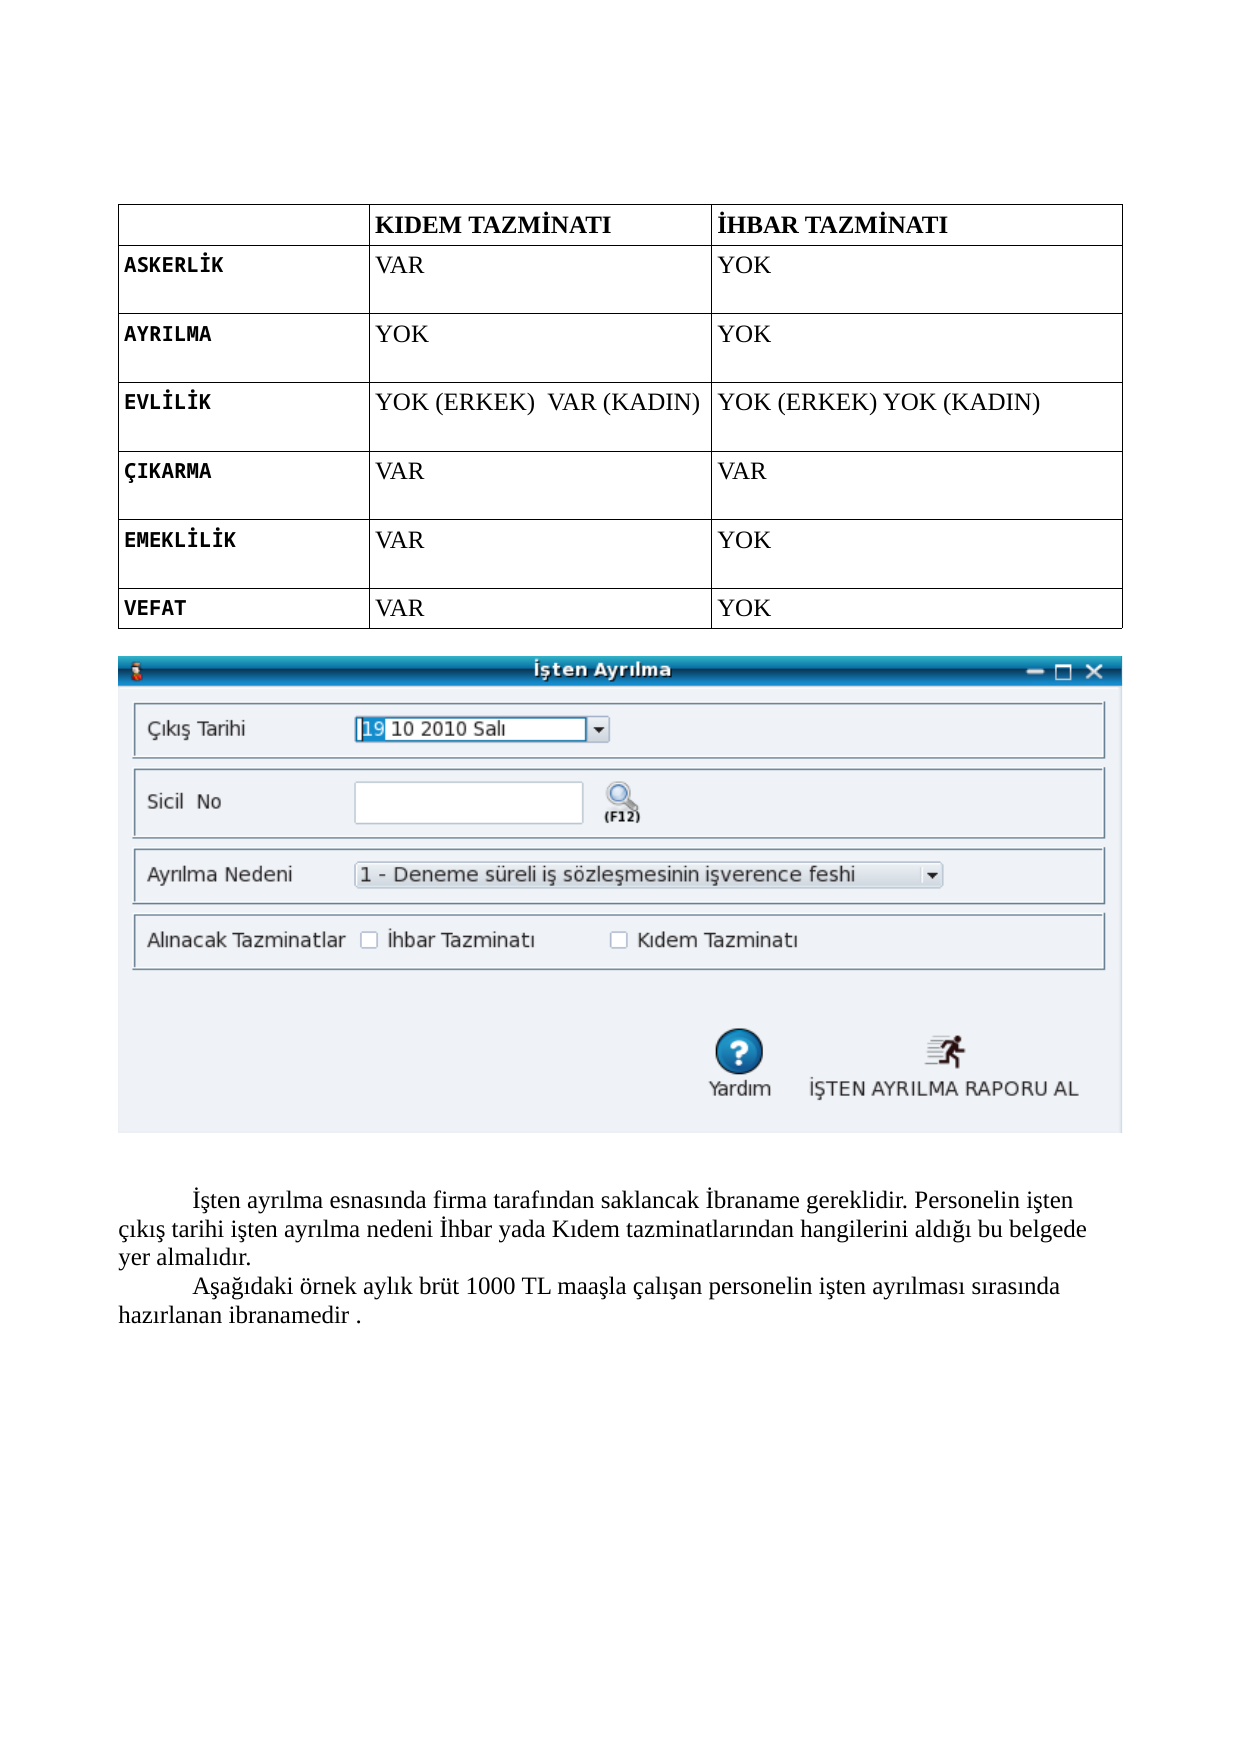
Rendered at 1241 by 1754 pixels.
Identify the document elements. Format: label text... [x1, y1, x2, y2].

table_cell EMEKLİLİK [119, 520, 369, 587]
table_cell YOK [370, 314, 711, 382]
table_cell VAR [370, 520, 711, 587]
table_cell YOK [712, 589, 1122, 628]
table_cell VAR [712, 452, 1122, 519]
table_cell YOK [712, 314, 1122, 382]
table_cell VAR [370, 246, 711, 313]
picture [118, 656, 1123, 1133]
table_cell YOK [712, 520, 1122, 587]
table_cell YOK (ERKEK) VAR (KADIN) [370, 383, 711, 451]
table_cell YOK [712, 246, 1122, 313]
table_cell EVLİLİK [119, 383, 369, 451]
table_cell YOK (ERKEK) YOK (KADIN) [712, 383, 1122, 451]
table_cell VAR [370, 452, 711, 519]
text İşten ayrılma esnasında firma tarafından saklancak İbraname gereklidir. Personelin işten çıkış tarihi işten ayrılma nedeni İhbar yada Kıdem tazminatlarından hangilerini aldığı bu belgede yer almalıdır. [118, 1185, 1122, 1271]
table_cell ÇIKARMA [119, 452, 369, 519]
table_header İHBAR TAZMİNATI [712, 205, 1122, 245]
text Aşağıdaki örnek aylık brüt 1000 TL maaşla çalışan personelin işten ayrılması sırasında hazırlanan ibranamedir . [118, 1271, 1122, 1329]
table_cell VAR [370, 589, 711, 628]
table_cell VEFAT [119, 589, 369, 628]
table_header KIDEM TAZMİNATI [370, 205, 711, 245]
table_cell ASKERLİK [119, 246, 369, 313]
table_header [119, 205, 369, 245]
table_cell AYRILMA [119, 314, 369, 382]
